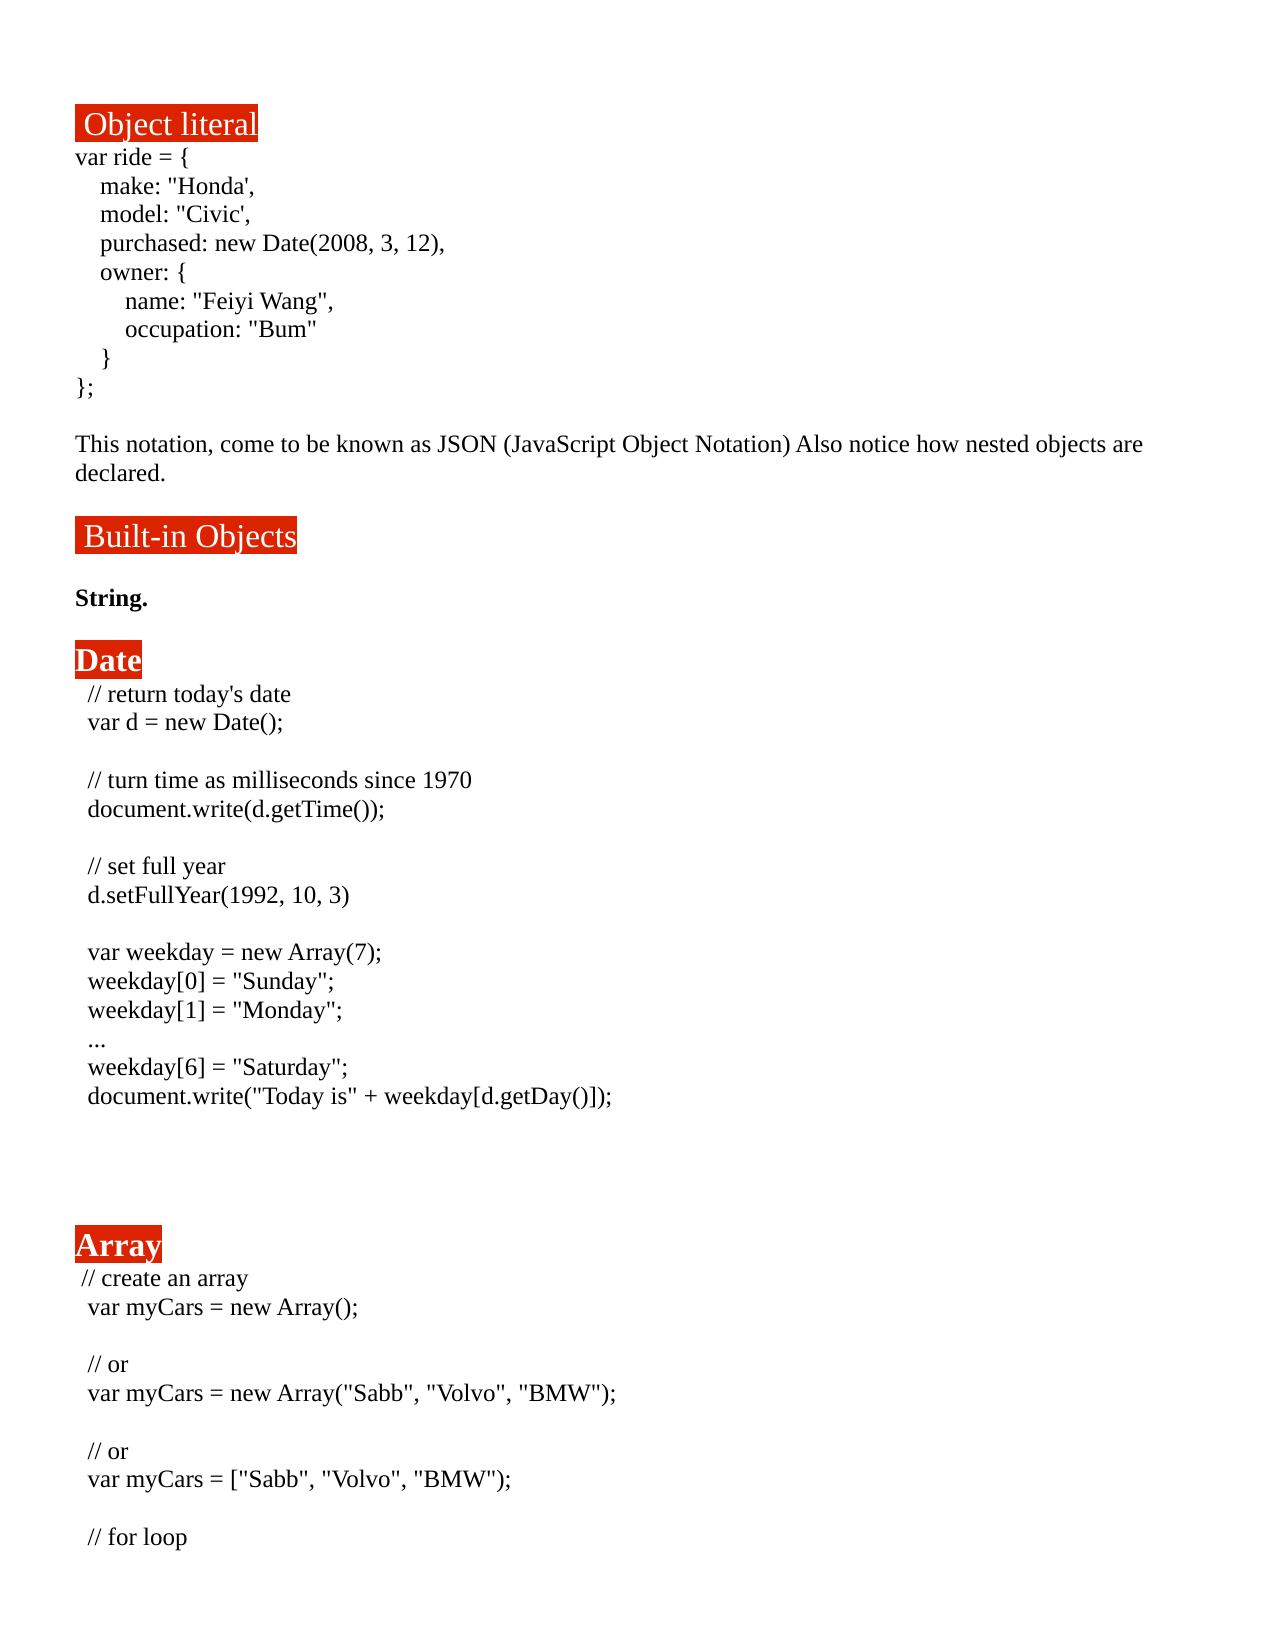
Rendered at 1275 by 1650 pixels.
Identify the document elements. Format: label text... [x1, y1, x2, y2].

text Date [75, 640, 1200, 679]
text model: "Civic', [75, 199, 1200, 228]
text weekday[1] = "Monday"; [75, 995, 1200, 1024]
text // for loop [75, 1522, 1200, 1551]
text // create an array [75, 1263, 1200, 1292]
text } [75, 343, 1200, 372]
text var myCars = new Array(); [75, 1292, 1200, 1321]
text Array [75, 1225, 1200, 1263]
text occupation: "Bum" [75, 314, 1200, 343]
text var ride = { [75, 142, 1200, 171]
text This notation, come to be known as JSON (JavaScript Object Notation) Also notice how nested objects are declared. [75, 429, 1200, 487]
text var d = new Date(); [75, 707, 1200, 736]
text make: "Honda', [75, 171, 1200, 199]
text Built-in Objects [75, 516, 1200, 554]
text weekday[6] = "Saturday"; [75, 1052, 1200, 1081]
text Object literal [75, 104, 1200, 142]
text // turn time as milliseconds since 1970 [75, 765, 1200, 794]
text var myCars = new Array("Sabb", "Volvo", "BMW"); [75, 1378, 1200, 1407]
text // or [75, 1436, 1200, 1464]
text var myCars = ["Sabb", "Volvo", "BMW"); [75, 1464, 1200, 1493]
text owner: { [75, 257, 1200, 286]
text document.write("Today is" + weekday[d.getDay()]); [75, 1081, 1200, 1110]
text d.setFullYear(1992, 10, 3) [75, 880, 1200, 909]
text }; [75, 372, 1200, 401]
text purchased: new Date(2008, 3, 12), [75, 228, 1200, 257]
text // or [75, 1349, 1200, 1378]
text var weekday = new Array(7); [75, 937, 1200, 966]
text weekday[0] = "Sunday"; [75, 966, 1200, 995]
text String. [75, 583, 1200, 612]
text // return today's date [75, 679, 1200, 707]
text ... [75, 1024, 1200, 1052]
text // set full year [75, 851, 1200, 880]
text name: "Feiyi Wang", [75, 286, 1200, 314]
text document.write(d.getTime()); [75, 794, 1200, 822]
